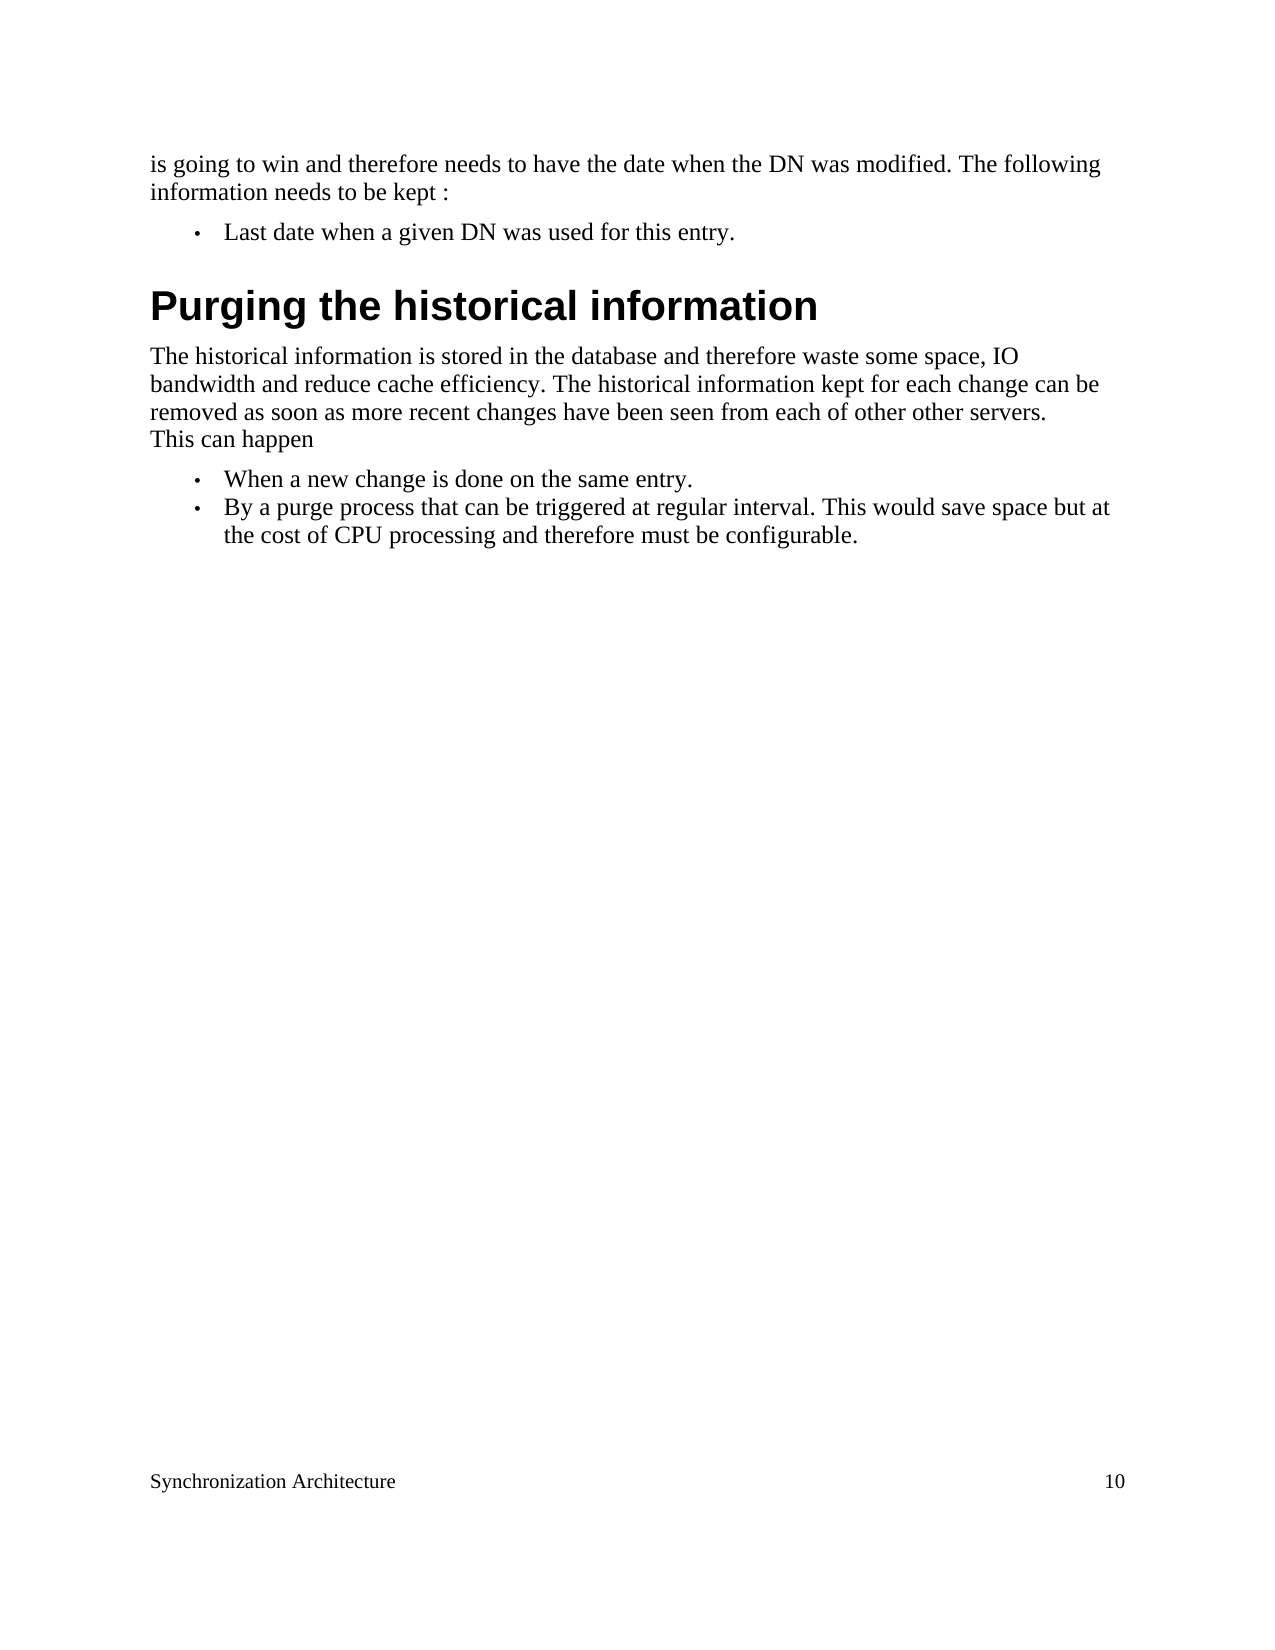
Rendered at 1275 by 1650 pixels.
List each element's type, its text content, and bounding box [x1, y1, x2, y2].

list Last date when a given DN was used for this entry. [194, 218, 1125, 246]
list When a new change is done on the same entry. [194, 466, 1125, 493]
list By a purge process that can be triggered at regular interval. This would save space but at the cost of CPU processing and therefore must be configurable. [194, 493, 1125, 549]
text is going to win and therefore needs to have the date when the DN was modified. The following information needs to be kept : [150, 150, 1125, 205]
subtitle Purging the historical information [150, 283, 1125, 330]
text The historical information is stored in the database and therefore waste some space, IO bandwidth and reduce cache efficiency. The historical information kept for each change can be removed as soon as more recent changes have been seen from each of other other servers. This can happen [150, 342, 1125, 453]
